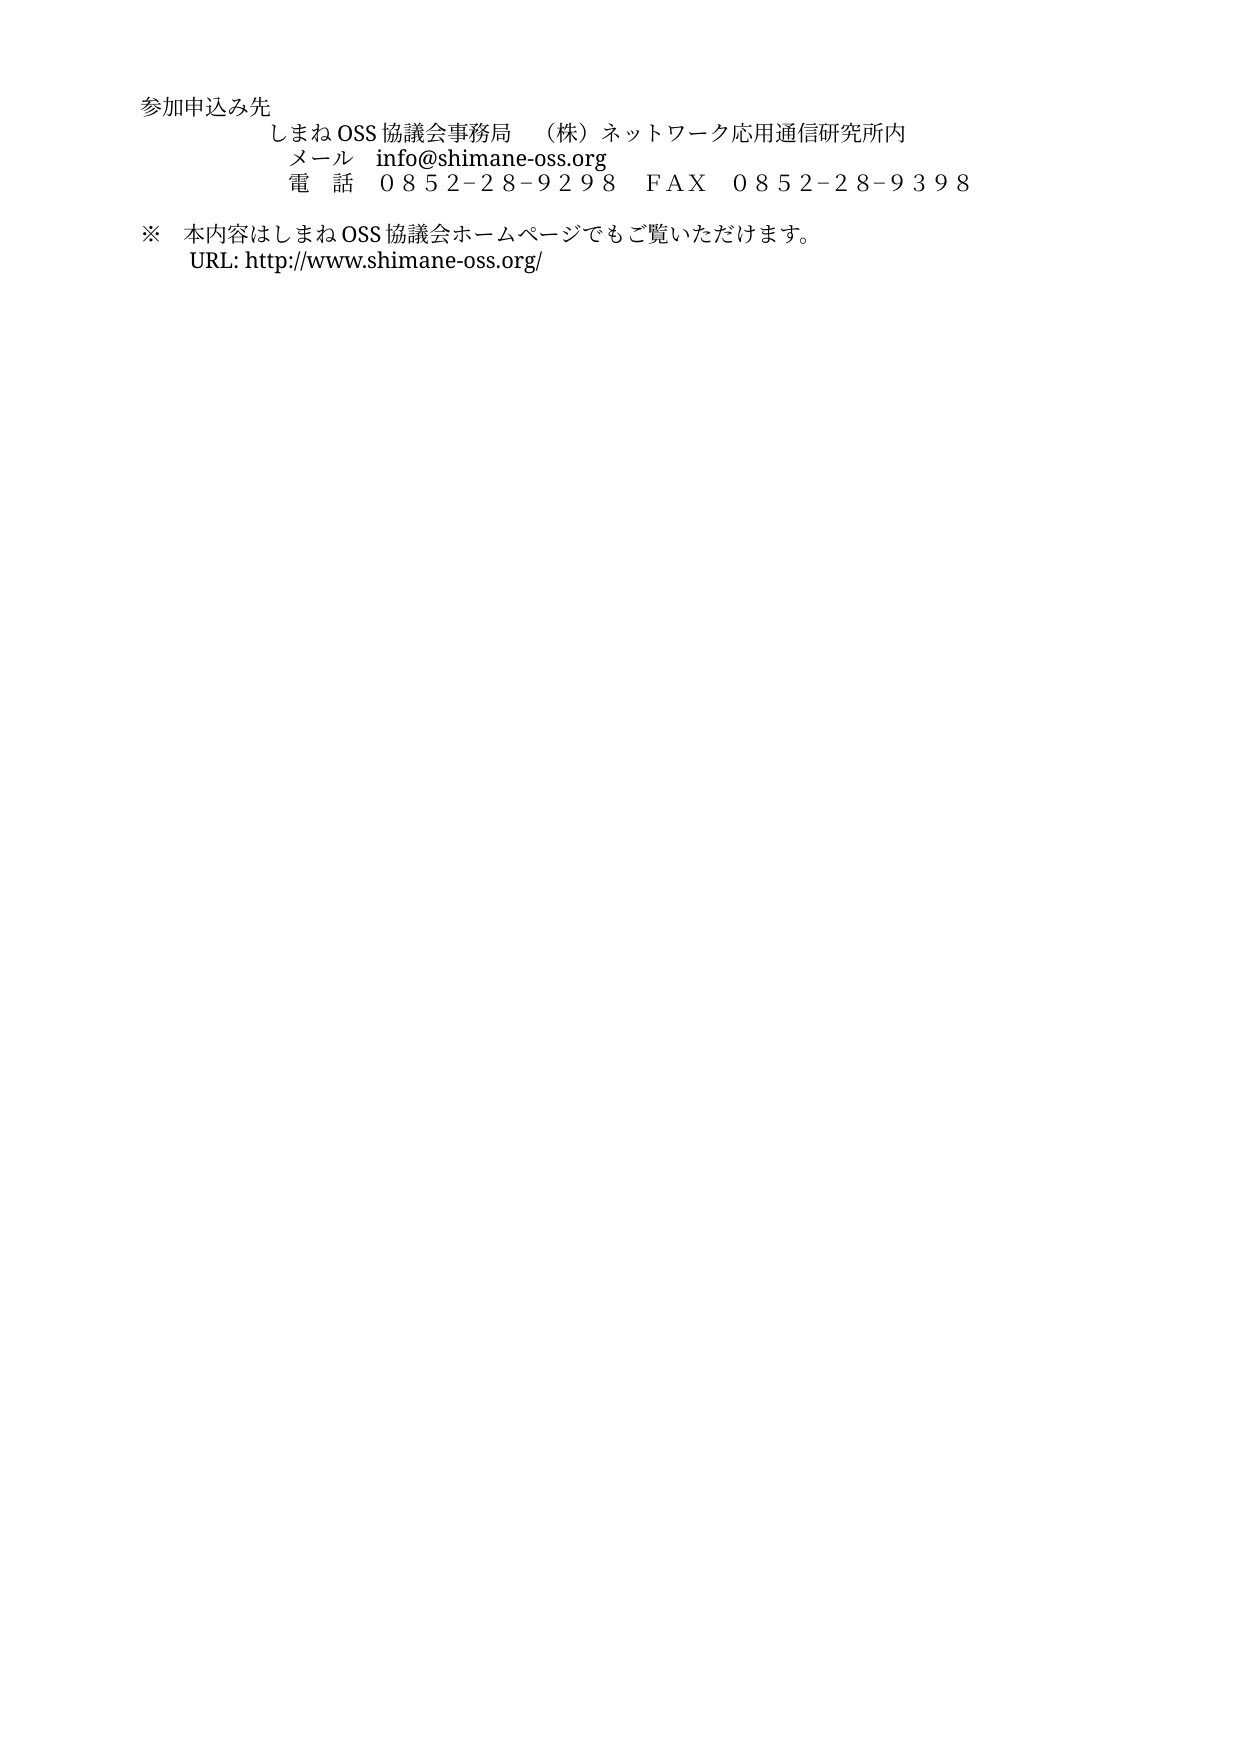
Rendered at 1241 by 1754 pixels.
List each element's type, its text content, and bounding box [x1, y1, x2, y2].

text URL: http://www.shimane-oss.org/ [118, 248, 1122, 273]
text 参加申込み先 [118, 95, 1122, 121]
text しまねOSS協議会事務局 （株）ネットワーク応用通信研究所内 [118, 121, 1122, 146]
text メール info@shimane-oss.org [118, 146, 1122, 172]
text ※ 本内容はしまねOSS協議会ホームページでもご覧いただけます。 [118, 222, 1122, 248]
text 電 話 ０８５２−２８−９２９８ ＦＡＸ ０８５２−２８−９３９８ [118, 172, 1122, 197]
